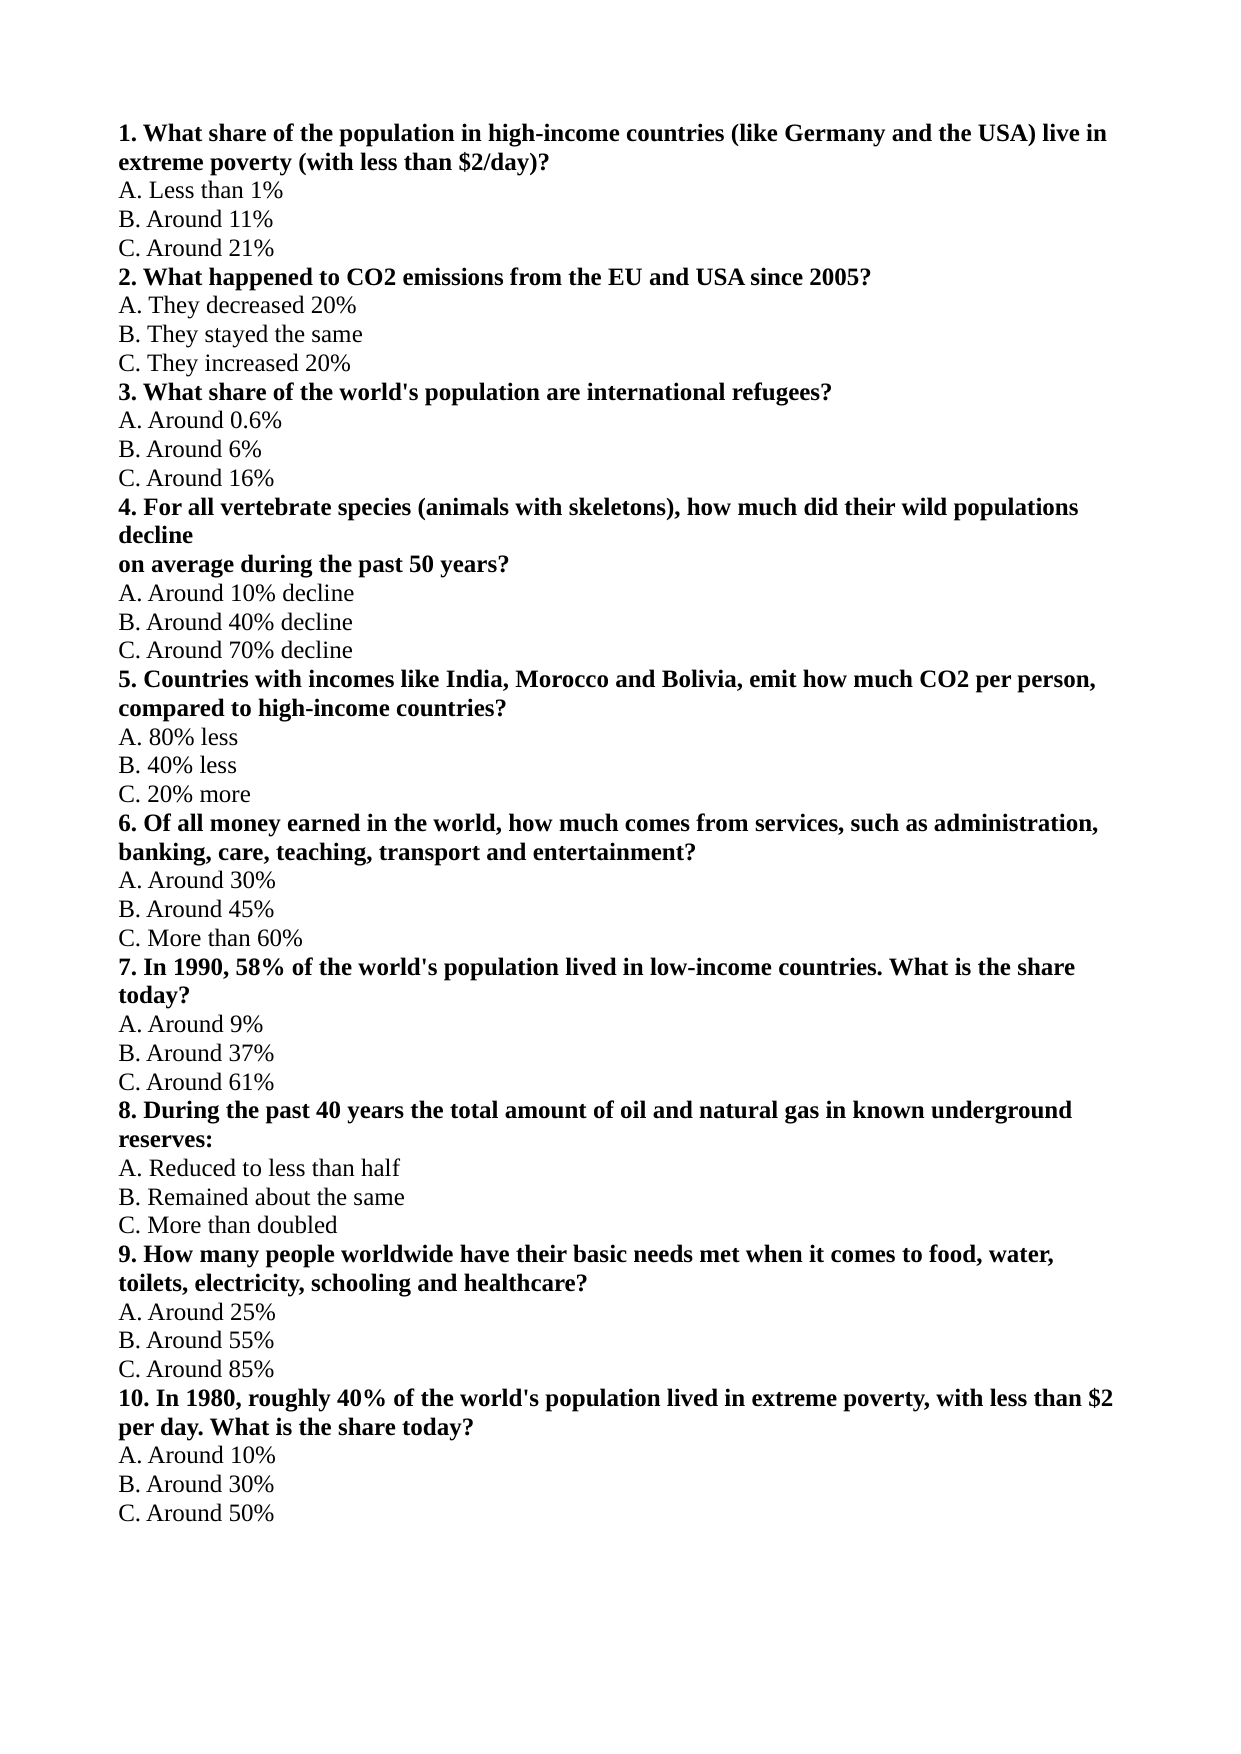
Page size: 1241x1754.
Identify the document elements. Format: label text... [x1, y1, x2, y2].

text A. Around 30% [118, 866, 1122, 894]
text C. More than 60% [118, 923, 1122, 952]
text A. Reduced to less than half [118, 1153, 1122, 1182]
text A. Less than 1% [118, 176, 1122, 204]
text B. Around 30% [118, 1469, 1122, 1498]
text 7. In 1990, 58% of the world's population lived in low-income countries. What is the share today? [118, 952, 1122, 1009]
text C. 20% more [118, 779, 1122, 808]
text 1. What share of the population in high-income countries (like Germany and the USA) live in [118, 118, 1122, 147]
text 6. Of all money earned in the world, how much comes from services, such as administration, [118, 808, 1122, 837]
text A. 80% less [118, 722, 1122, 751]
text C. Around 85% [118, 1354, 1122, 1383]
text C. Around 21% [118, 233, 1122, 262]
text B. Around 11% [118, 204, 1122, 233]
text B. Around 40% decline [118, 607, 1122, 636]
text 5. Countries with incomes like India, Morocco and Bolivia, emit how much CO2 per person, [118, 664, 1122, 693]
text extreme poverty (with less than $2/day)? [118, 147, 1122, 176]
text A. Around 25% [118, 1297, 1122, 1326]
text A. Around 0.6% [118, 406, 1122, 434]
text C. More than doubled [118, 1211, 1122, 1239]
text 8. During the past 40 years the total amount of oil and natural gas in known underground reserves: [118, 1096, 1122, 1153]
text C. Around 70% decline [118, 636, 1122, 664]
text A. They decreased 20% [118, 291, 1122, 319]
text B. 40% less [118, 751, 1122, 779]
text on average during the past 50 years? [118, 549, 1122, 578]
text C. They increased 20% [118, 348, 1122, 377]
text B. Around 37% [118, 1038, 1122, 1067]
text B. They stayed the same [118, 319, 1122, 348]
text C. Around 16% [118, 463, 1122, 492]
text compared to high-income countries? [118, 693, 1122, 722]
text B. Around 45% [118, 894, 1122, 923]
text A. Around 10% decline [118, 578, 1122, 607]
text 2. What happened to CO2 emissions from the EU and USA since 2005? [118, 262, 1122, 291]
text 9. How many people worldwide have their basic needs met when it comes to food, water, toilets, electricity, schooling and healthcare? [118, 1239, 1122, 1297]
text 3. What share of the world's population are international refugees? [118, 377, 1122, 406]
text 10. In 1980, roughly 40% of the world's population lived in extreme poverty, with less than $2 per day. What is the share today? [118, 1383, 1122, 1441]
text banking, care, teaching, transport and entertainment? [118, 837, 1122, 866]
text C. Around 50% [118, 1498, 1122, 1527]
text B. Remained about the same [118, 1182, 1122, 1211]
text C. Around 61% [118, 1067, 1122, 1096]
text B. Around 6% [118, 434, 1122, 463]
text A. Around 9% [118, 1009, 1122, 1038]
text B. Around 55% [118, 1326, 1122, 1354]
text 4. For all vertebrate species (animals with skeletons), how much did their wild populations decline [118, 492, 1122, 549]
text A. Around 10% [118, 1441, 1122, 1469]
